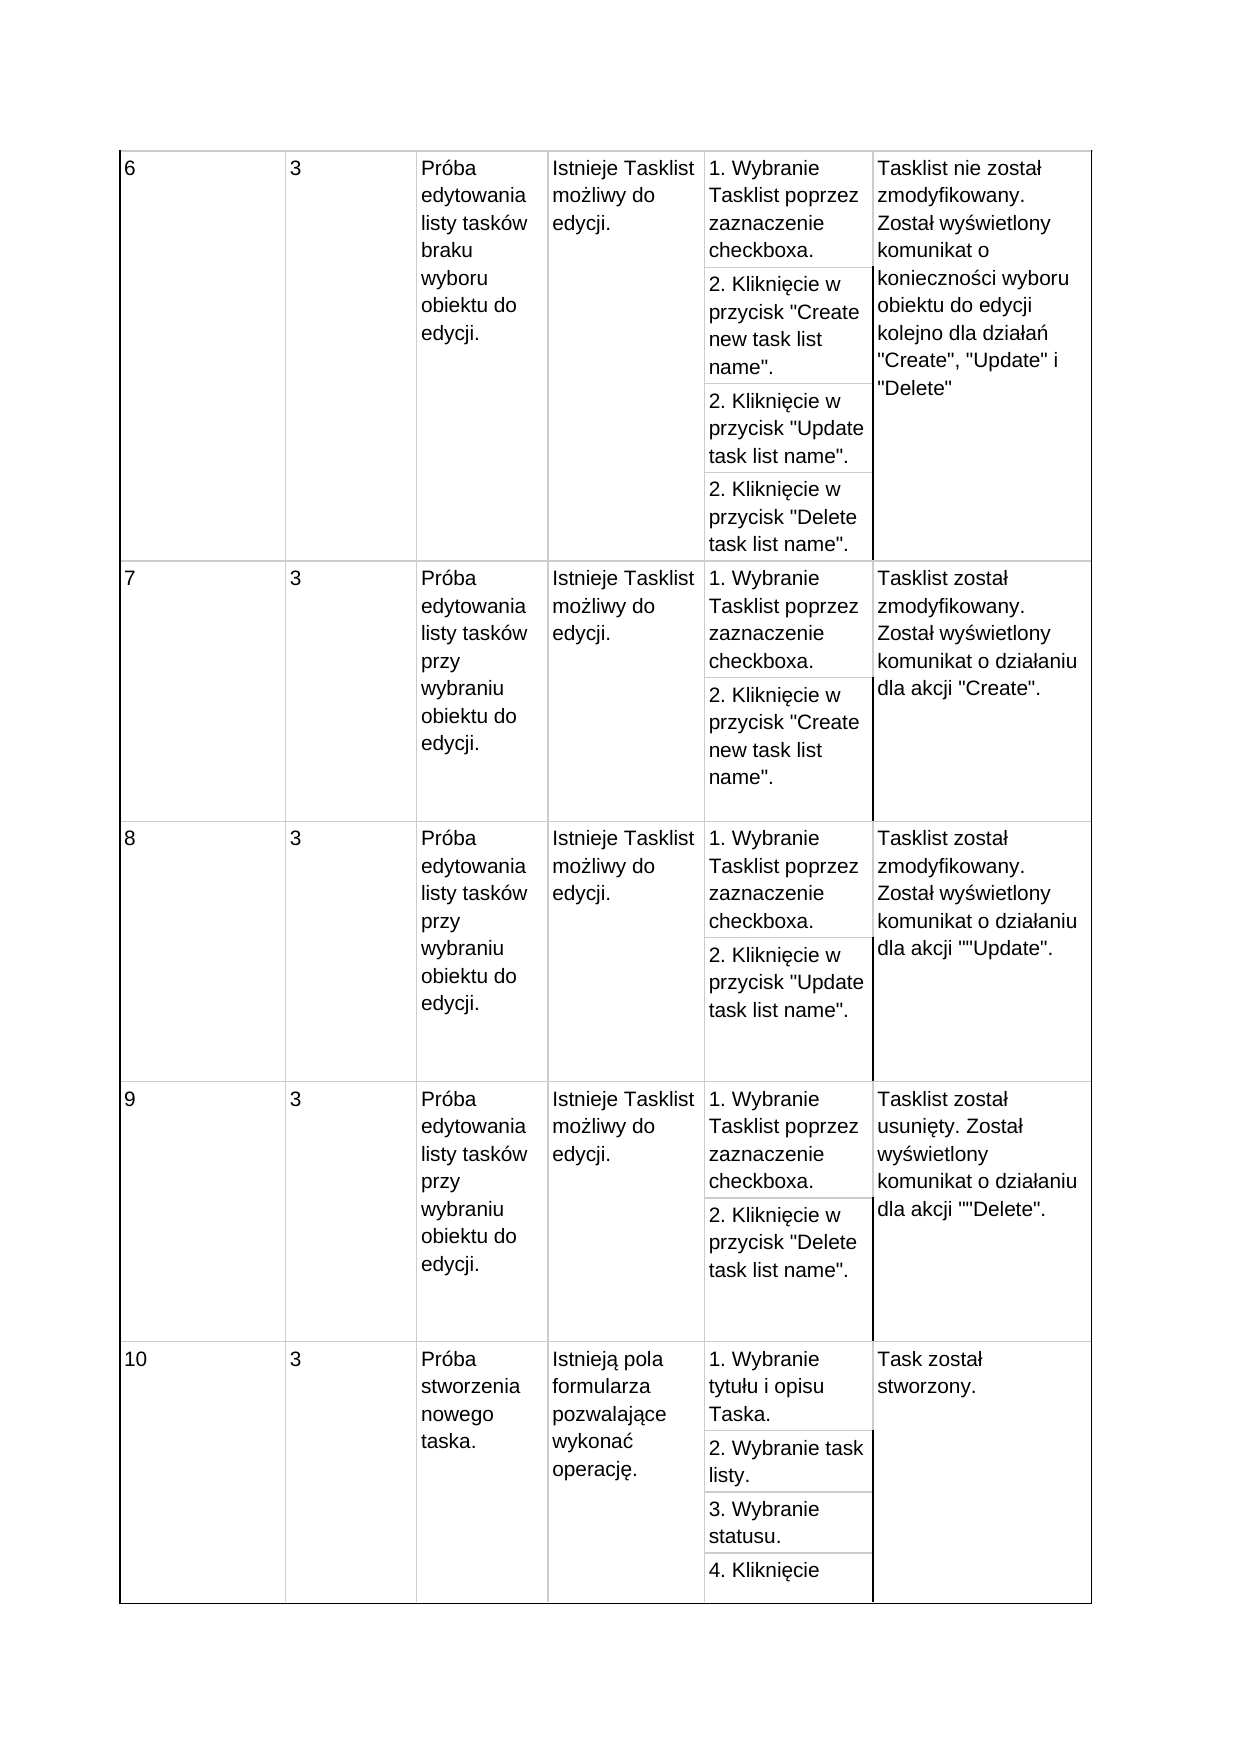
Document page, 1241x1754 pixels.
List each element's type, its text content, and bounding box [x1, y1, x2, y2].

table_cell 3 [286, 152, 416, 560]
table_cell Tasklist nie został zmodyfikowany. Został wyświetlony komunikat o konieczności wyboru obiektu do edycji kolejno dla działań "Create", "Update" i "Delete" [874, 152, 1091, 560]
table_cell Tasklist został zmodyfikowany. Został wyświetlony komunikat o działaniu dla akcji ""Update". [874, 822, 1091, 1081]
table_cell 3 [286, 1082, 416, 1341]
table_cell 1. Wybranie Tasklist poprzez zaznaczenie checkboxa. [705, 1082, 872, 1197]
table_cell 9 [121, 1082, 285, 1341]
table_cell Istnieje Tasklist możliwy do edycji. [549, 822, 704, 1081]
table_cell 2. Kliknięcie w przycisk "Update task list name". [705, 384, 872, 472]
table_cell 7 [121, 562, 285, 821]
table_cell Istnieje Tasklist możliwy do edycji. [549, 152, 704, 560]
table_cell Task został stworzony. [874, 1342, 1091, 1602]
table_cell Próba edytowania listy tasków przy wybraniu obiektu do edycji. [417, 1082, 547, 1341]
table_cell 1. Wybranie Tasklist poprzez zaznaczenie checkboxa. [705, 152, 872, 266]
table_cell 1. Wybranie Tasklist poprzez zaznaczenie checkboxa. [705, 562, 872, 677]
table_cell Istnieje Tasklist możliwy do edycji. [549, 562, 704, 821]
table_cell 2. Kliknięcie w przycisk "Create new task list name". [705, 678, 872, 821]
table_cell 3 [286, 822, 416, 1081]
table_cell 4. Kliknięcie [705, 1554, 872, 1602]
table_cell 2. Kliknięcie w przycisk "Delete task list name". [705, 473, 872, 560]
table_cell Próba edytowania listy tasków przy wybraniu obiektu do edycji. [417, 562, 547, 821]
table_cell 3 [286, 562, 416, 821]
table_cell Istnieje Tasklist możliwy do edycji. [549, 1082, 704, 1341]
table_cell Próba edytowania listy tasków przy wybraniu obiektu do edycji. [417, 822, 547, 1081]
table_cell 3. Wybranie statusu. [705, 1493, 872, 1552]
table_cell 2. Kliknięcie w przycisk "Delete task list name". [705, 1199, 872, 1341]
table_cell 8 [121, 822, 285, 1081]
table_cell 2. Wybranie task listy. [705, 1431, 872, 1491]
table_cell 3 [286, 1342, 416, 1602]
table_cell Próba edytowania listy tasków braku wyboru obiektu do edycji. [417, 152, 547, 560]
table_cell 2. Kliknięcie w przycisk "Update task list name". [705, 938, 872, 1081]
table_cell 6 [121, 152, 285, 560]
table_cell 1. Wybranie Tasklist poprzez zaznaczenie checkboxa. [705, 822, 872, 937]
table_cell 1. Wybranie tytułu i opisu Taska. [705, 1342, 872, 1429]
table_cell Tasklist został usunięty. Został wyświetlony komunikat o działaniu dla akcji ""Delete". [874, 1082, 1091, 1341]
table_cell 2. Kliknięcie w przycisk "Create new task list name". [705, 268, 872, 383]
table_cell Tasklist został zmodyfikowany. Został wyświetlony komunikat o działaniu dla akcji "Create". [874, 562, 1091, 821]
table_cell Próba stworzenia nowego taska. [417, 1342, 547, 1602]
table_cell 10 [121, 1342, 285, 1602]
table_cell Istnieją pola formularza pozwalające wykonać operację. [549, 1342, 704, 1602]
